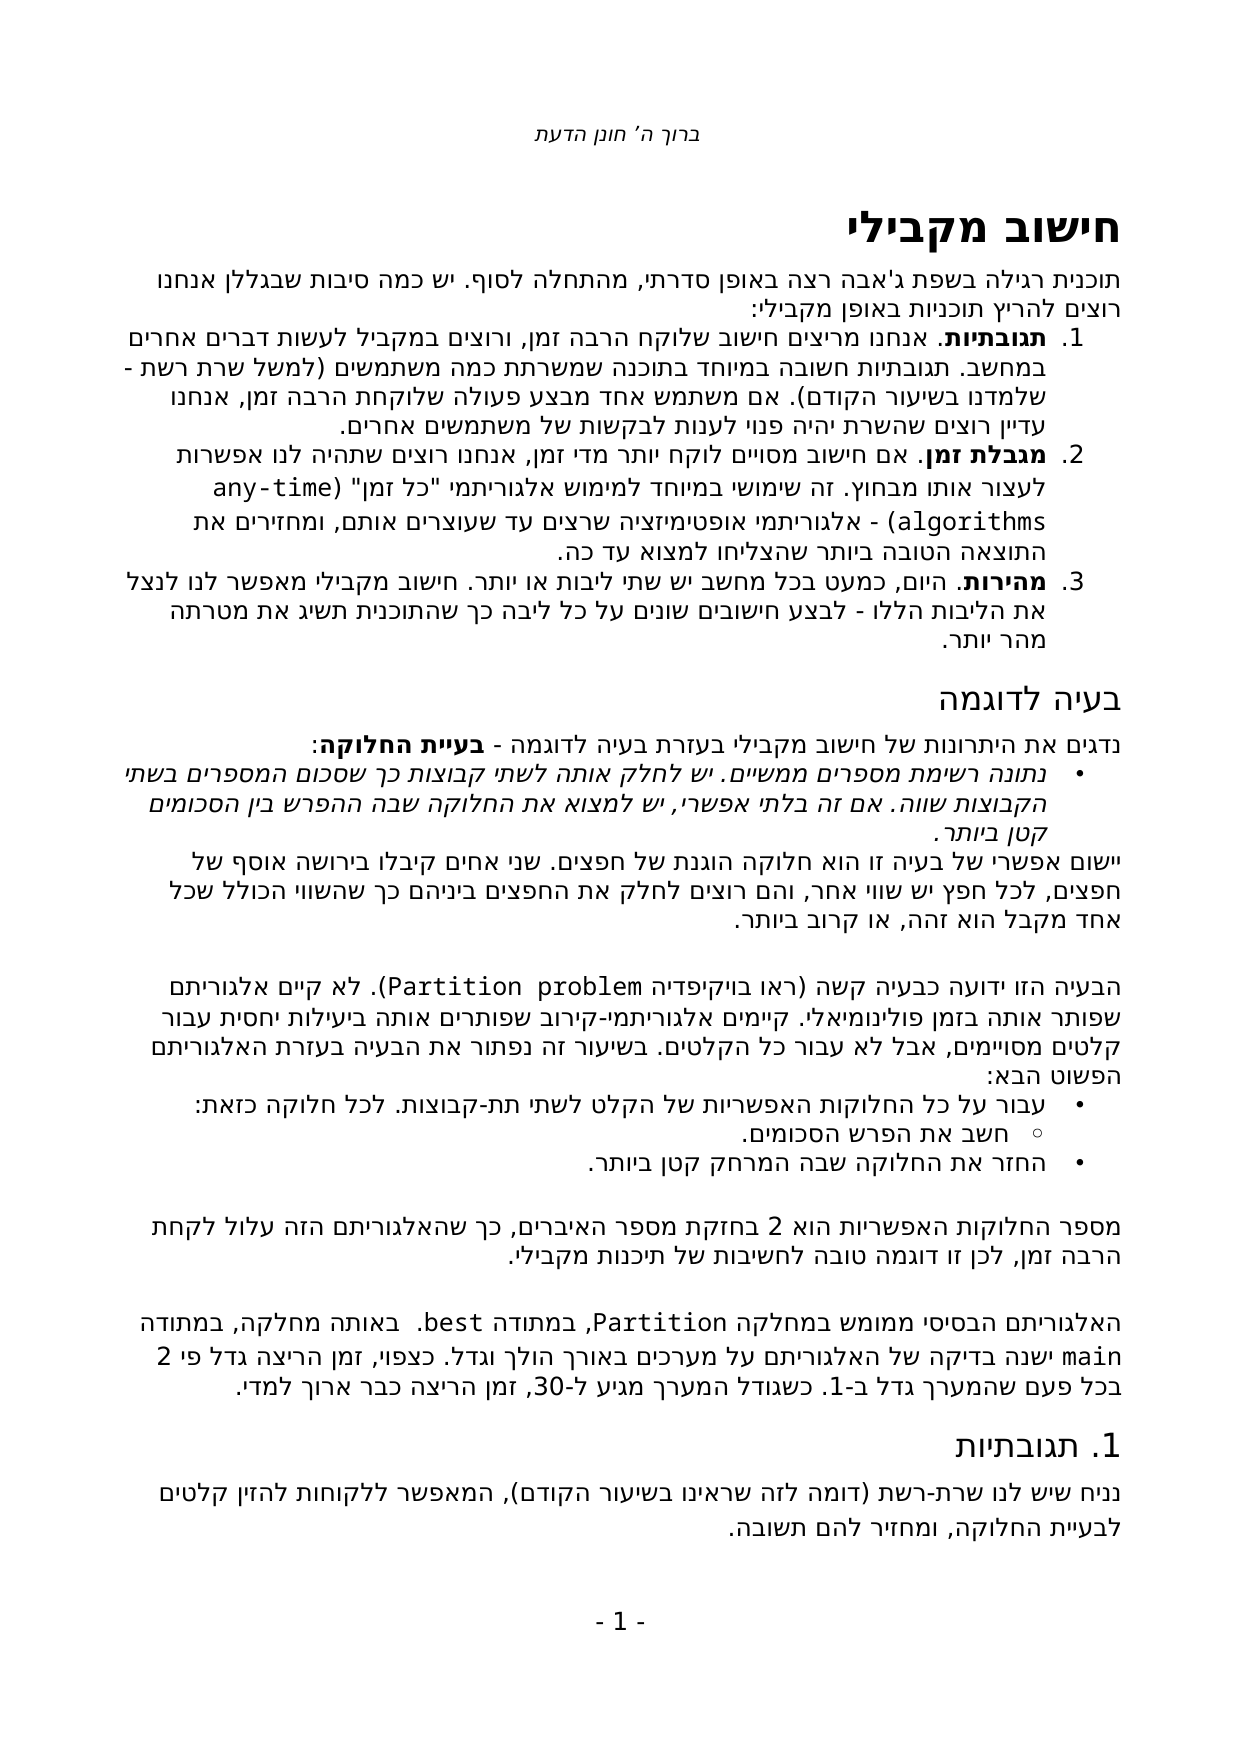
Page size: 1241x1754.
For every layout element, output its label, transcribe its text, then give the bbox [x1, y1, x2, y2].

text האלגוריתם הבסיסי ממומש במחלקה Partition, במתודה best. באותה מחלקה, במתודה main ישנה בדיקה של האלגוריתם על מערכים באורך הולך וגדל. כצפוי, זמן הריצה גדל פי 2 בכל פעם שהמערך גדל ב-1. כשגודל המערך מגיע ל-30, זמן הריצה כבר ארוך למדי. [118, 1304, 1122, 1402]
subtitle בעיה לדוגמה [118, 679, 1122, 718]
text מספר החלוקות האפשריות הוא 2 בחזקת מספר האיברים, כך שהאלגוריתם הזה עלול לקחת הרבה זמן, לכן זו דוגמה טובה לחשיבות של תיכנות מקבילי. [118, 1212, 1122, 1270]
list חשב את הפרש הסכומים. [118, 1119, 1047, 1149]
text תוכנית רגילה בשפת ג'אבה רצה באופן סדרתי, מהתחלה לסוף. יש כמה סיבות שבגללן אנחנו רוצים להריץ תוכניות באופן מקבילי: [118, 265, 1122, 323]
list עבור על כל החלוקות האפשריות של הקלט לשתי תת-קבוצות. לכל חלוקה כזאת: [118, 1090, 1084, 1119]
list נתונה רשימת מספרים ממשיים. יש לחלק אותה לשתי קבוצות כך שסכום המספרים בשתי הקבוצות שווה. אם זה בלתי אפשרי, יש למצוא את החלוקה שבה ההפרש בין הסכומים קטן ביותר. [118, 760, 1084, 847]
subtitle 1. תגובתיות [118, 1427, 1122, 1465]
list תגובתיות. אנחנו מריצים חישוב שלוקח הרבה זמן, ורוצים במקביל לעשות דברים אחרים במחשב. תגובתיות חשובה במיוחד בתוכנה שמשרתת כמה משתמשים (למשל שרת רשת - שלמדנו בשיעור הקודם). אם משתמש אחד מבצע פעולה שלוקחת הרבה זמן, אנחנו עדיין רוצים שהשרת יהיה פנוי לענות לבקשות של משתמשים אחרים. [118, 323, 1084, 440]
text יישום אפשרי של בעיה זו הוא חלוקה הוגנת של חפצים. שני אחים קיבלו בירושה אוסף של חפצים, לכל חפץ יש שווי אחר, והם רוצים לחלק את החפצים ביניהם כך שהשווי הכולל שכל אחד מקבל הוא זהה, או קרוב ביותר. [118, 847, 1122, 935]
text הבעיה הזו ידועה כבעיה קשה (ראו בויקיפדיה Partition problem). לא קיים אלגוריתם שפותר אותה בזמן פולינומיאלי. קיימים אלגוריתמי-קירוב שפותרים אותה ביעילות יחסית עבור קלטים מסויימים, אבל לא עבור כל הקלטים. בשיעור זה נפתור את הבעיה בעזרת האלגוריתם הפשוט הבא: [118, 969, 1122, 1090]
subtitle חישוב מקבילי [118, 202, 1122, 253]
list החזר את החלוקה שבה המרחק קטן ביותר. [118, 1149, 1084, 1178]
list מגבלת זמן. אם חישוב מסויים לוקח יותר מדי זמן, אנחנו רוצים שתהיה לנו אפשרות לעצור אותו מבחוץ. זה שימושי במיוחד למימוש אלגוריתמי "כל זמן" (any-time algorithms) - אלגוריתמי אופטימיזציה שרצים עד שעוצרים אותם, ומחזירים את התוצאה הטובה ביותר שהצליחו למצוא עד כה. [118, 440, 1084, 567]
list מהירות. היום, כמעט בכל מחשב יש שתי ליבות או יותר. חישוב מקבילי מאפשר לנו לנצל את הליבות הללו - לבצע חישובים שונים על כל ליבה כך שהתוכנית תשיג את מטרתה מהר יותר. [118, 567, 1084, 654]
text נדגים את היתרונות של חישוב מקבילי בעזרת בעיה לדוגמה - בעיית החלוקה: [118, 731, 1122, 760]
text נניח שיש לנו שרת-רשת (דומה לזה שראינו בשיעור הקודם), המאפשר ללקוחות להזין קלטים לבעיית החלוקה, ומחזיר להם תשובה. [118, 1478, 1122, 1542]
